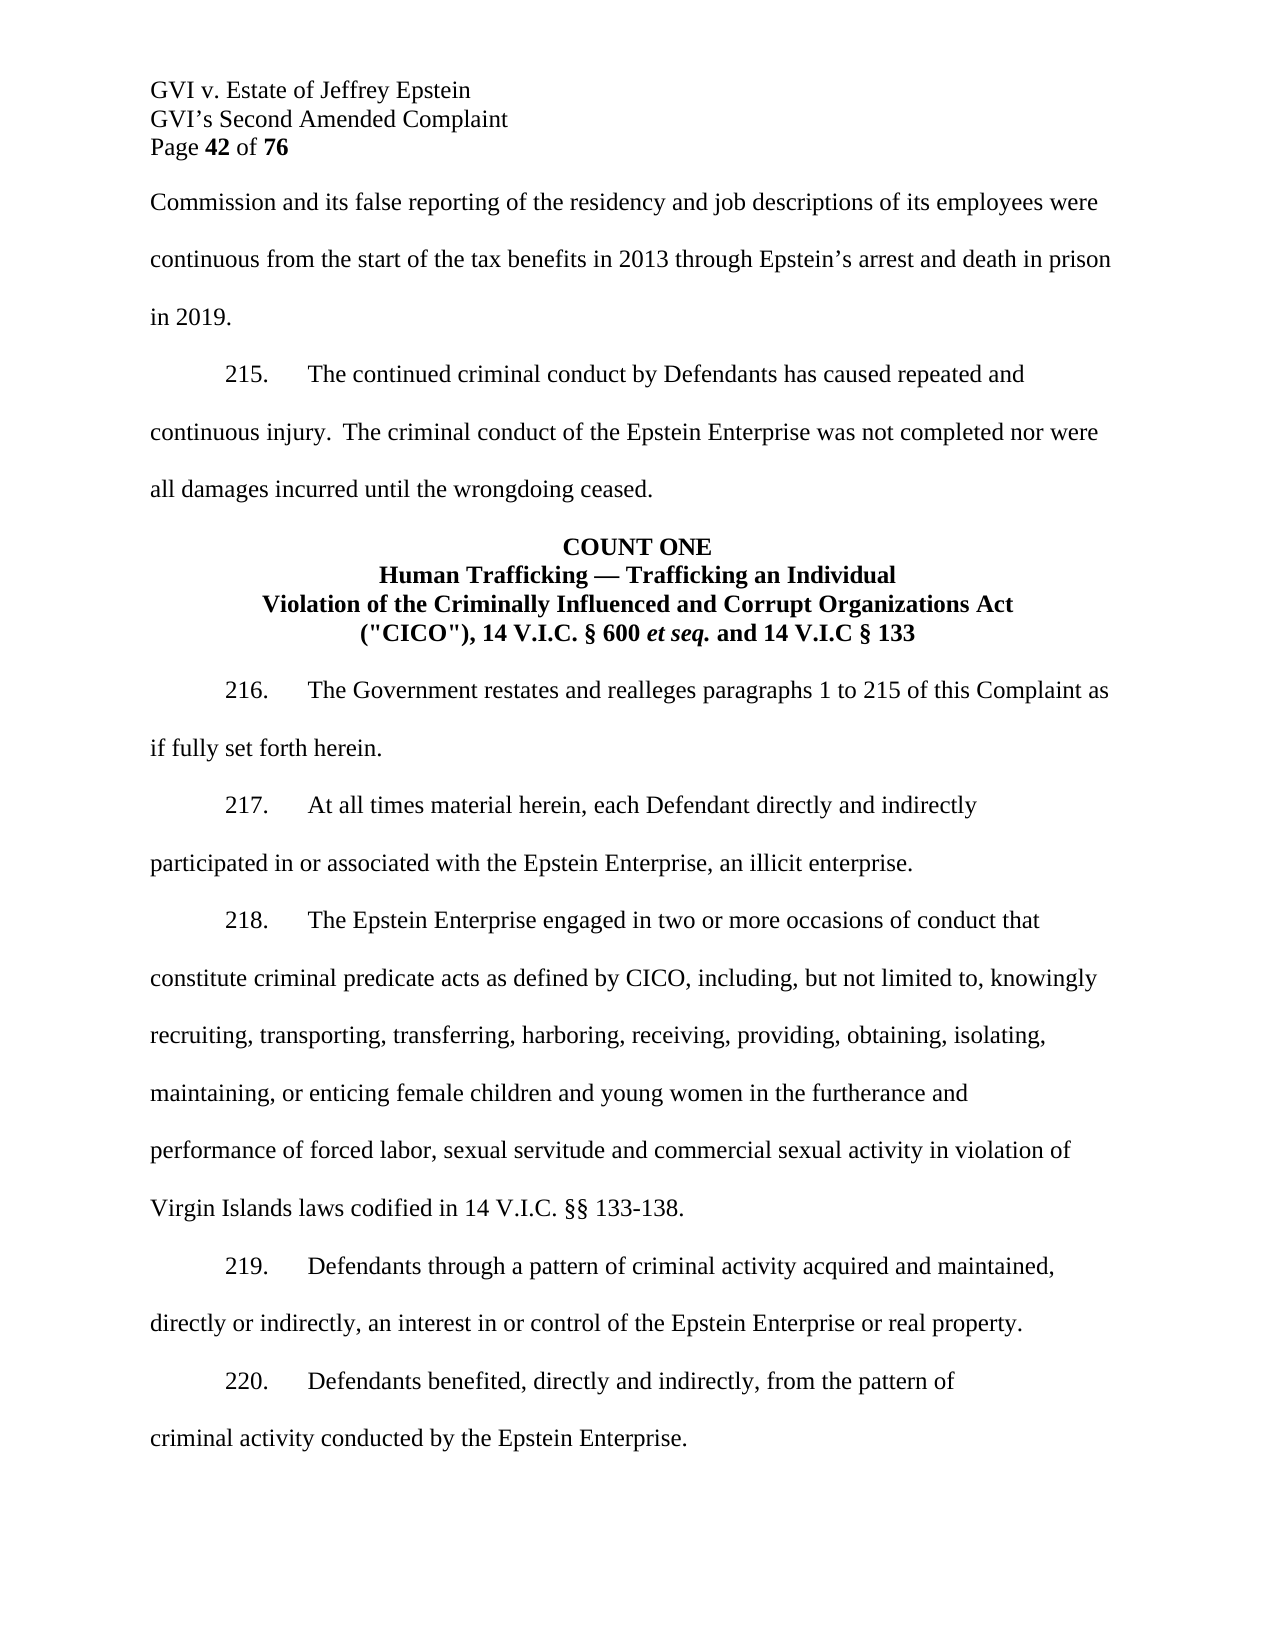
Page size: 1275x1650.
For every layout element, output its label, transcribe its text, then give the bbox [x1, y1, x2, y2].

list Defendants benefited, directly and indirectly, from the pattern of criminal activity conducted by the Epstein Enterprise. [150, 1366, 1044, 1452]
subtitle COUNT ONE [150, 532, 1125, 561]
list The continued criminal conduct by Defendants has caused repeated and continuous injury. The criminal conduct of the Epstein Enterprise was not completed nor were all damages incurred until the wrongdoing ceased. [150, 359, 1100, 503]
list At all times material herein, each Defendant directly and indirectly participated in or associated with the Epstein Enterprise, an illicit enterprise. [150, 791, 1101, 877]
text Commission and its false reporting of the residency and job descriptions of its employees were continuous from the start of the tax benefits in 2013 through Epstein’s arrest and death in prison in 2019. [150, 187, 1119, 330]
text Violation of the Criminally Influenced and Corrupt Organizations Act ("CICO"), 14 V.I.C. § 600 et seq. and 14 V.I.C § 133 [201, 589, 1074, 647]
list The Government restates and realleges paragraphs 1 to 215 of this Complaint as if fully set forth herein. [150, 676, 1109, 762]
list Defendants through a pattern of criminal activity acquired and maintained, directly or indirectly, an interest in or control of the Epstein Enterprise or real property. [150, 1251, 1055, 1337]
list The Epstein Enterprise engaged in two or more occasions of conduct that constitute criminal predicate acts as defined by CICO, including, but not limited to, knowingly recruiting, transporting, transferring, harboring, receiving, providing, obtaining, isolating, maintaining, or enticing female children and young women in the furtherance and performance of forced labor, sexual servitude and commercial sexual activity in violation of Virgin Islands laws codified in 14 V.I.C. §§ 133-138. [150, 906, 1100, 1222]
subtitle Human Trafficking — Trafficking an Individual [150, 561, 1125, 589]
